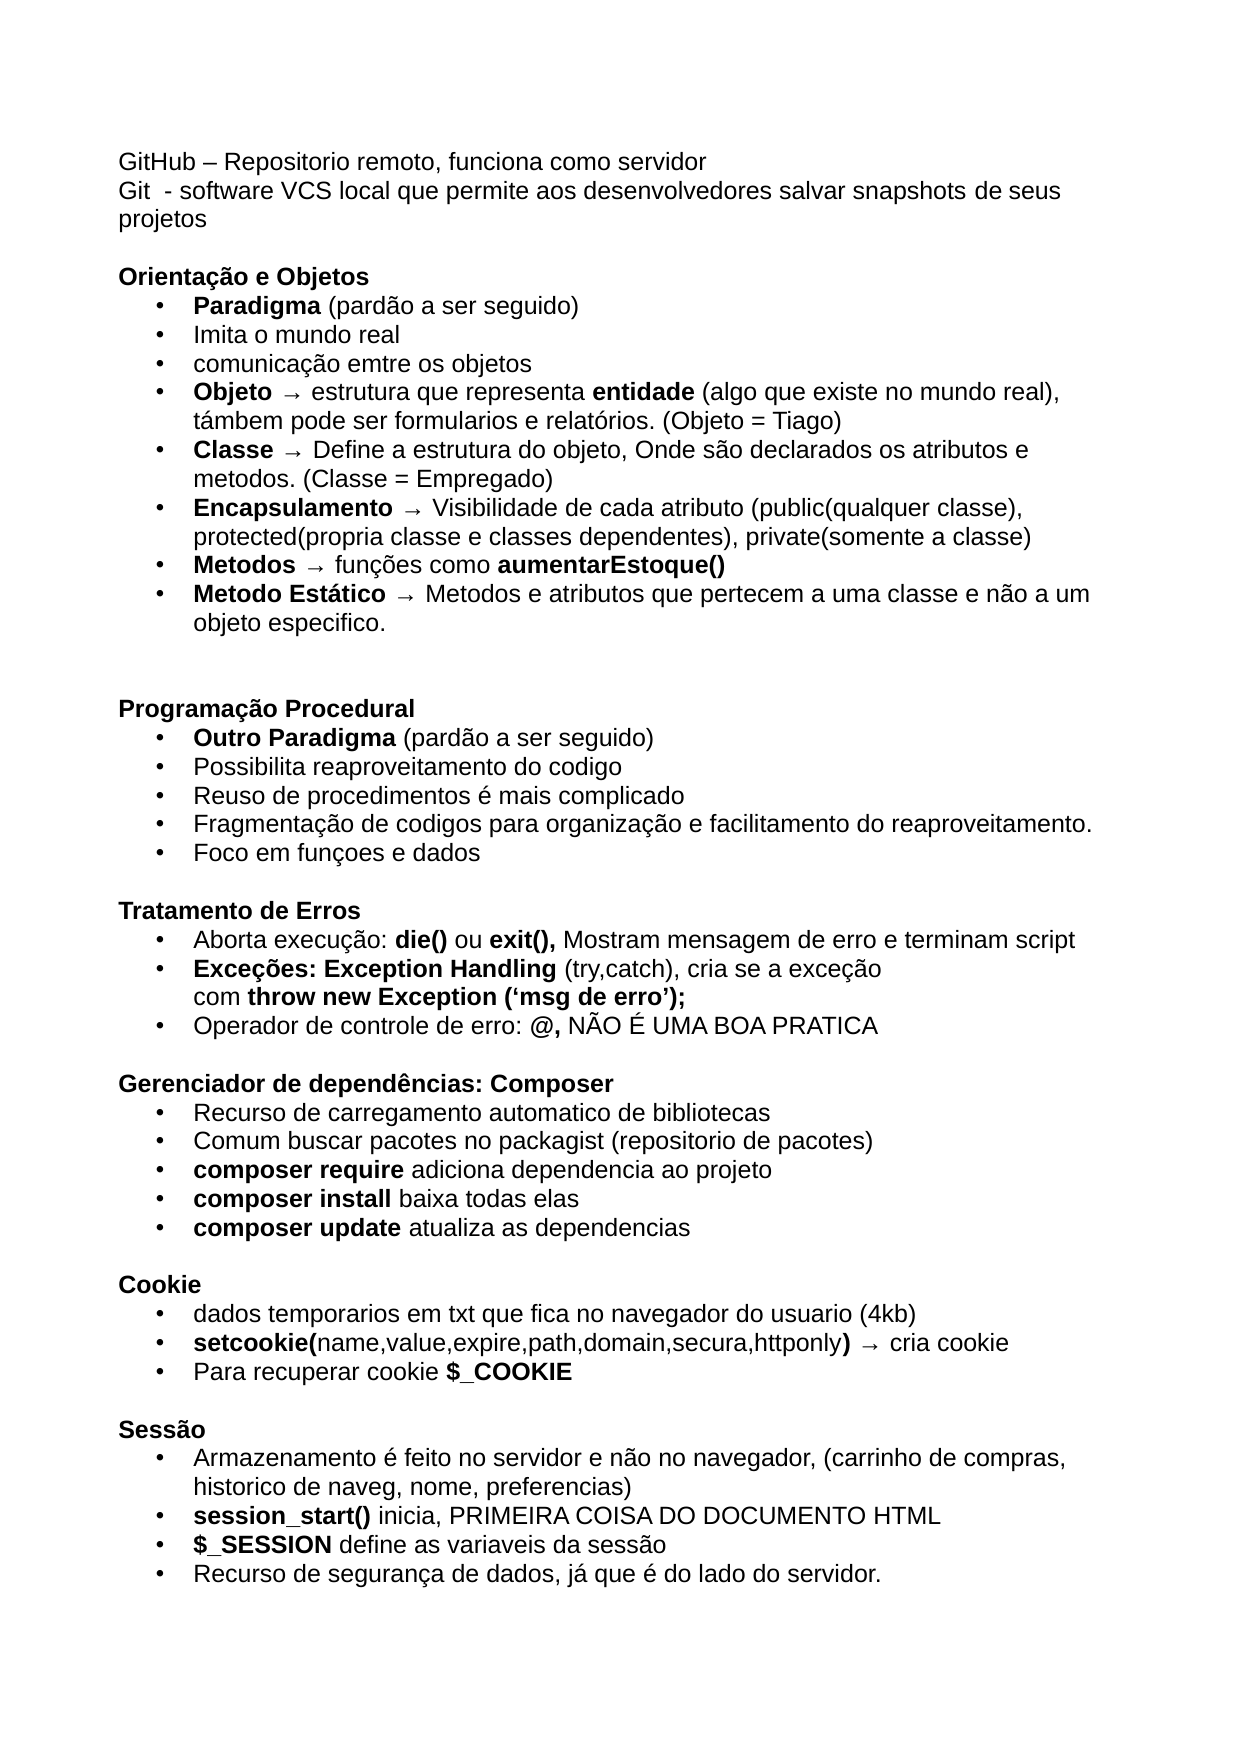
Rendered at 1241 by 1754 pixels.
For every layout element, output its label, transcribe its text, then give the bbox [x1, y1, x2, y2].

list Outro Paradigma (pardão a ser seguido) [156, 723, 1122, 752]
list composer update atualiza as dependencias [156, 1213, 1122, 1242]
list session_start() inicia, PRIMEIRA COISA DO DOCUMENTO HTML [156, 1501, 1122, 1530]
text Tratamento de Erros [118, 896, 1122, 925]
list Paradigma (pardão a ser seguido) [156, 291, 1122, 320]
list setcookie(name,value,expire,path,domain,secura,httponly) → cria cookie [156, 1328, 1122, 1357]
list Metodos → funções como aumentarEstoque() [156, 550, 1122, 579]
text GitHub – Repositorio remoto, funciona como servidor [118, 147, 1122, 176]
list Aborta execução: die() ou exit(), Mostram mensagem de erro e terminam script [156, 925, 1122, 953]
list Fragmentação de codigos para organização e facilitamento do reaproveitamento. [156, 809, 1122, 838]
list Para recuperar cookie $_COOKIE [156, 1357, 1122, 1386]
list Possibilita reaproveitamento do codigo [156, 752, 1122, 781]
list com throw new Exception (‘msg de erro’); [156, 982, 1122, 1011]
text Gerenciador de dependências: Composer [118, 1069, 1122, 1097]
list composer install baixa todas elas [156, 1184, 1122, 1213]
text Sessão [118, 1414, 1122, 1443]
list comunicação emtre os objetos [156, 348, 1122, 377]
text Git - software VCS local que permite aos desenvolvedores salvar snapshots de seus projetos [118, 176, 1122, 233]
list Encapsulamento → Visibilidade de cada atributo (public(qualquer classe), protected(propria classe e classes dependentes), private(somente a classe) [156, 493, 1122, 550]
list $_SESSION define as variaveis da sessão [156, 1530, 1122, 1559]
list Recurso de segurança de dados, já que é do lado do servidor. [156, 1559, 1122, 1587]
list Recurso de carregamento automatico de bibliotecas [156, 1097, 1122, 1126]
list composer require adiciona dependencia ao projeto [156, 1155, 1122, 1184]
list Imita o mundo real [156, 320, 1122, 348]
list Classe → Define a estrutura do objeto, Onde são declarados os atributos e metodos. (Classe = Empregado) [156, 435, 1122, 493]
list Reuso de procedimentos é mais complicado [156, 781, 1122, 809]
list Armazenamento é feito no servidor e não no navegador, (carrinho de compras, historico de naveg, nome, preferencias) [156, 1443, 1122, 1501]
list Foco em funçoes e dados [156, 838, 1122, 867]
list dados temporarios em txt que fica no navegador do usuario (4kb) [156, 1299, 1122, 1328]
text Orientação e Objetos [118, 262, 1122, 291]
list Metodo Estático → Metodos e atributos que pertecem a uma classe e não a um objeto especifico. [156, 579, 1122, 637]
text Cookie [118, 1271, 1122, 1299]
list Exceções: Exception Handling (try,catch), cria se a exceção [156, 953, 1122, 982]
text Programação Procedural [118, 694, 1122, 723]
list Operador de controle de erro: @, NÃO É UMA BOA PRATICA [156, 1011, 1122, 1040]
list Comum buscar pacotes no packagist (repositorio de pacotes) [156, 1126, 1122, 1155]
list Objeto → estrutura que representa entidade (algo que existe no mundo real), támbem pode ser formularios e relatórios. (Objeto = Tiago) [156, 377, 1122, 435]
